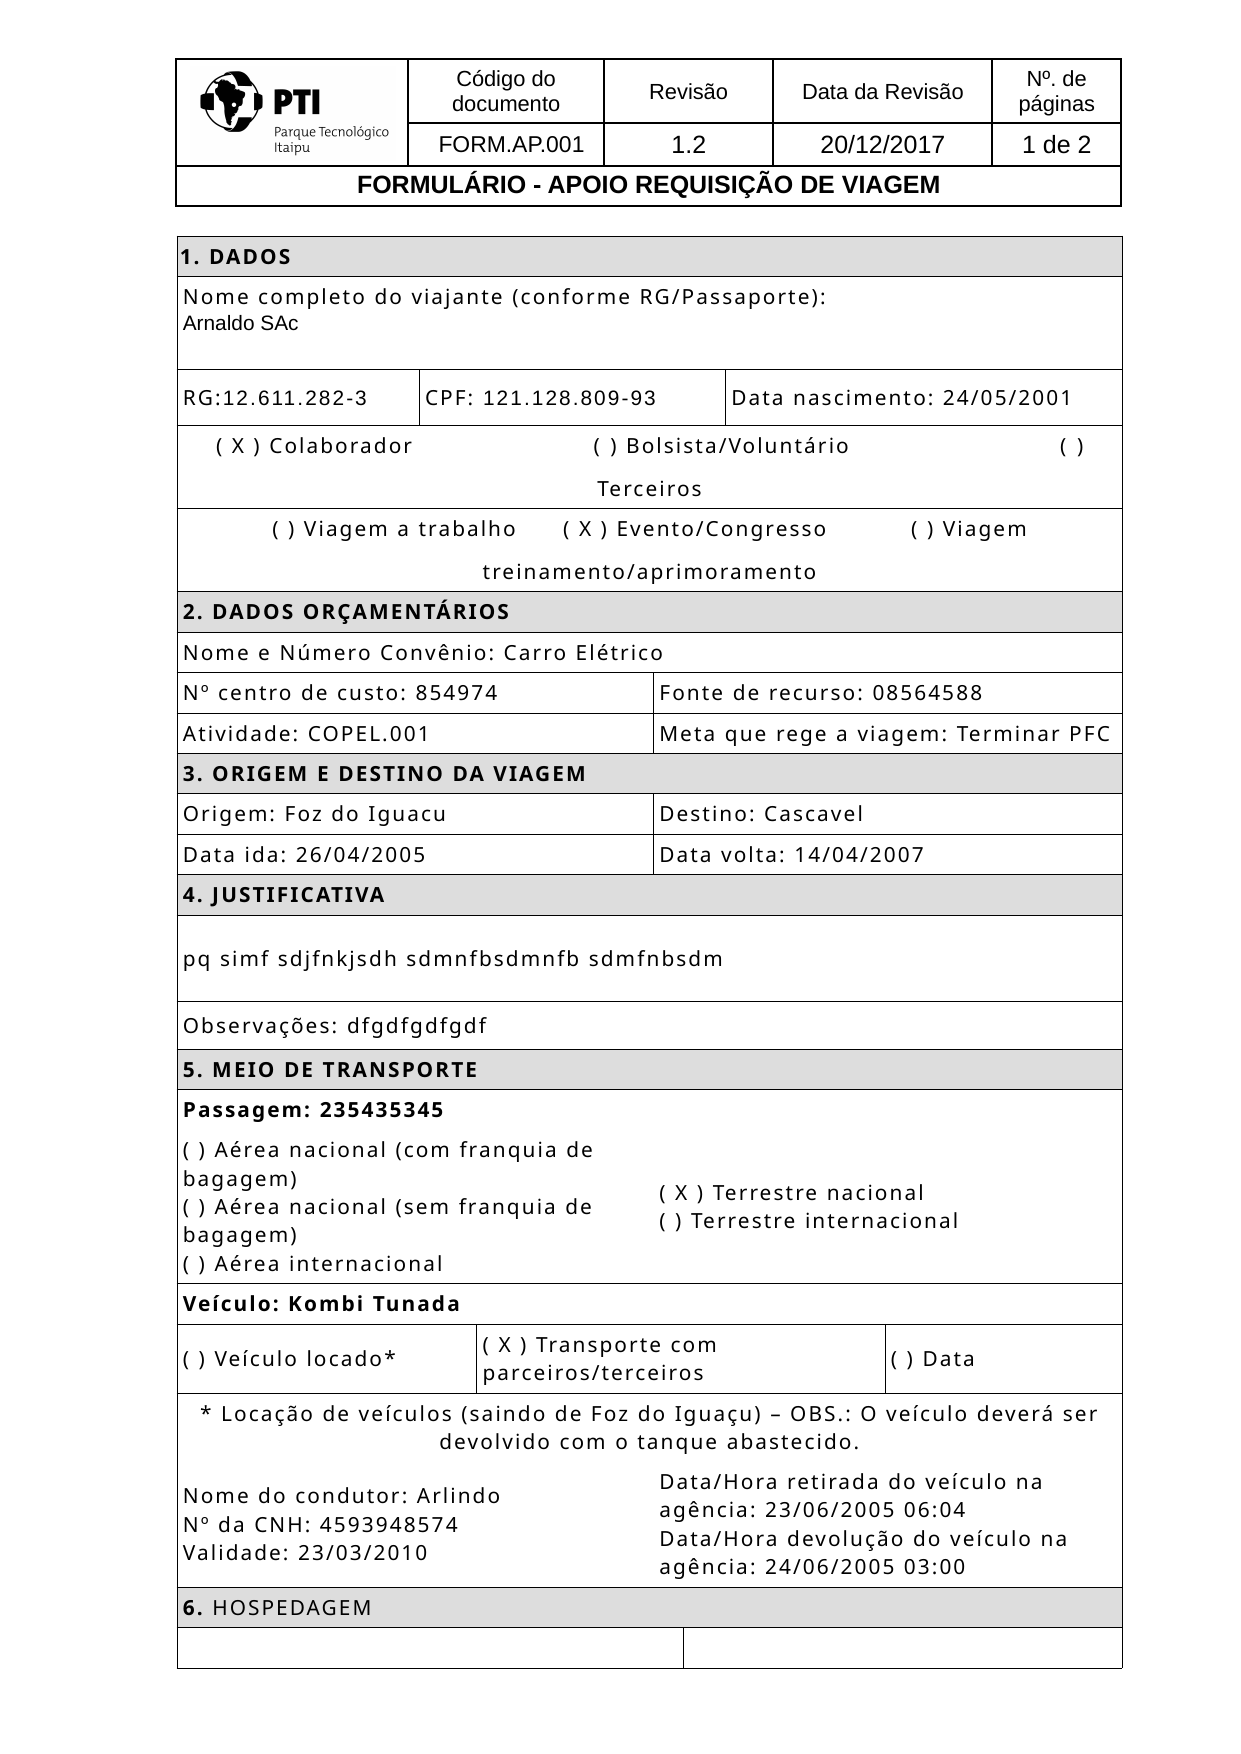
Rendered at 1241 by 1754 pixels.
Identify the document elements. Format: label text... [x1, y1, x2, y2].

table_cell 5. MEIO DE TRANSPORTE [178, 1050, 1122, 1089]
table_cell ( ) Viagem a trabalho ( X ) Evento/Congresso ( ) Viagem treinamento/aprimoramento [178, 509, 1122, 591]
table_cell ( X ) Colaborador ( ) Bolsista/Voluntário ( ) Terceiros [178, 426, 1122, 508]
table_cell Nome do condutor: Arlindo Nº da CNH: 4593948574 Validade: 23/03/2010 [178, 1461, 653, 1587]
table_cell Observações: dfgdfgdfgdf [178, 1002, 1122, 1049]
table_cell Fonte de recurso: 08564588 [654, 673, 1122, 712]
table_cell 3. ORIGEM E DESTINO DA VIAGEM [178, 754, 1122, 793]
table_cell Nº centro de custo: 854974 [178, 673, 653, 712]
table_cell [684, 1628, 1122, 1667]
table_cell Atividade: COPEL.001 [178, 714, 653, 753]
table_cell 6. HOSPEDAGEM [178, 1588, 1122, 1627]
table_cell Veículo: Kombi Tunada [178, 1284, 1122, 1324]
table_header 1. DADOS [178, 237, 1122, 276]
table_cell RG:12.611.282-3 [178, 370, 419, 425]
table_cell 4. JUSTIFICATIVA [178, 875, 1122, 915]
table_cell Meta que rege a viagem: Terminar PFC [654, 714, 1122, 753]
table_cell Destino: Cascavel [654, 794, 1122, 834]
table_cell 2. DADOS ORÇAMENTÁRIOS [178, 592, 1122, 632]
table_cell Data volta: 14/04/2007 [654, 835, 1122, 874]
table_cell ( X ) Transporte com parceiros/terceiros [477, 1325, 885, 1392]
table_cell Data nascimento: 24/05/2001 [726, 370, 1122, 425]
table_cell ( ) Data [886, 1325, 1122, 1392]
table_cell Origem: Foz do Iguacu [178, 794, 653, 834]
table_cell ( ) Aérea nacional (com franquia de bagagem) ( ) Aérea nacional (sem franquia de bagagem) ( ) Aérea internacional [178, 1130, 653, 1283]
table_cell Nome e Número Convênio: Carro Elétrico [178, 633, 1122, 672]
table_cell ( ) Veículo locado* [178, 1325, 476, 1392]
table_cell CPF: 121.128.809-93 [420, 370, 725, 425]
table_cell ( X ) Terrestre nacional ( ) Terrestre internacional [654, 1130, 1122, 1283]
table_cell Data ida: 26/04/2005 [178, 835, 653, 874]
table_cell pq simf sdjfnkjsdh sdmnfbsdmnfb sdmfnbsdm [178, 916, 1122, 1001]
table_cell * Locação de veículos (saindo de Foz do Iguaçu) – OBS.: O veículo deverá ser devolvido com o tanque abastecido. [178, 1394, 1122, 1461]
table_cell Passagem: 235435345 [178, 1090, 1122, 1129]
table_cell [178, 1628, 683, 1667]
table_cell Nome completo do viajante (conforme RG/Passaporte): Arnaldo SAc [178, 277, 1122, 369]
table_cell Data/Hora retirada do veículo na agência: 23/06/2005 06:04 Data/Hora devolução do veículo na agência: 24/06/2005 03:00 [654, 1461, 1122, 1587]
picture [189, 66, 396, 161]
